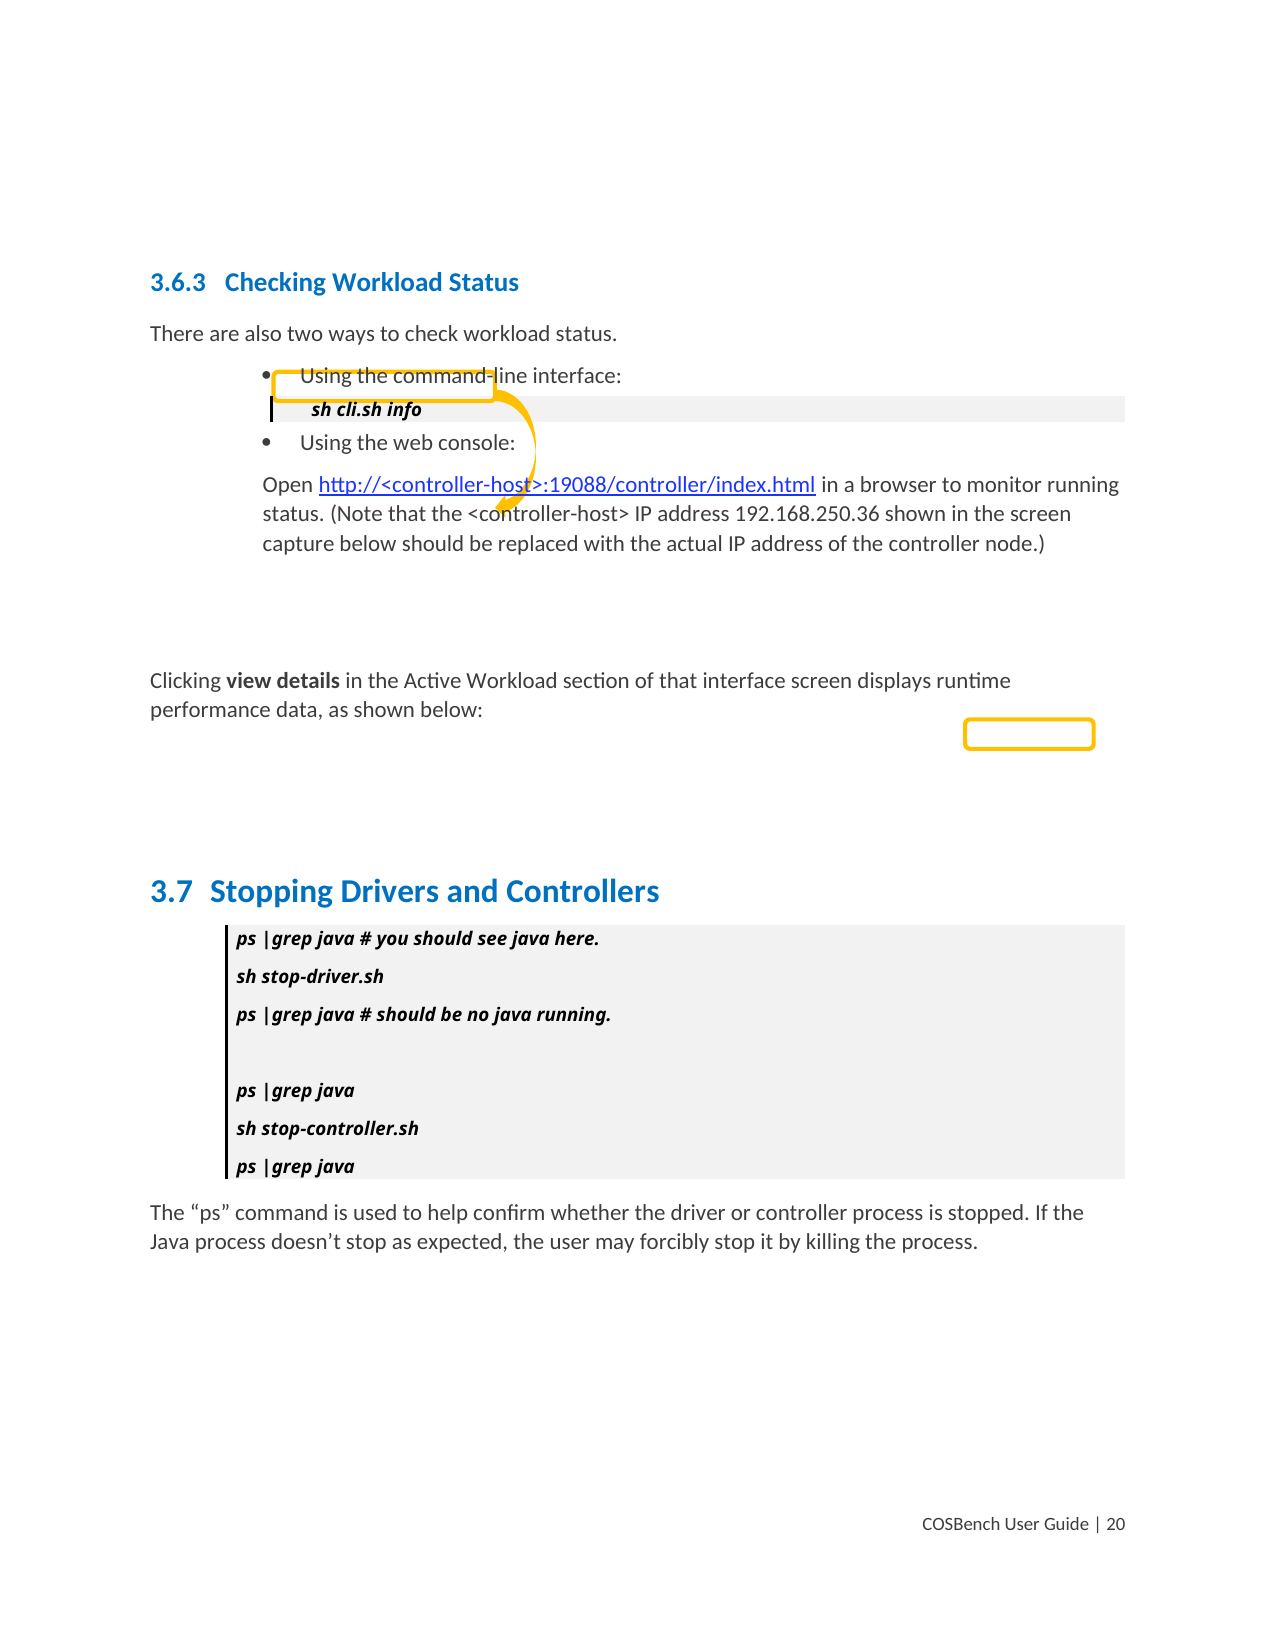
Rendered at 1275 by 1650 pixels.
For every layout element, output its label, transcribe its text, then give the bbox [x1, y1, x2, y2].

text ps |grep java # you should see java here. [607, 925, 1125, 951]
text sh stop-controller.sh [426, 1115, 1125, 1141]
list Using the command-line interface: [262, 361, 1125, 389]
text ps |grep java [228, 1153, 1125, 1179]
subtitle Stopping Drivers and Controllers [150, 870, 1125, 911]
text sh stop-driver.sh [391, 963, 1125, 989]
list Using the web console: [262, 428, 535, 456]
text Clicking view details in the Active Workload section of that interface screen displays runtime performance data, as shown below: [150, 666, 1125, 723]
text [516, 396, 1125, 422]
subtitle Checking Workload Status [150, 266, 1125, 299]
text ps |grep java [228, 1077, 1125, 1103]
text The “ps” command is used to help confirm whether the driver or controller process is stopped. If the Java process doesn’t stop as expected, the user may forcibly stop it by killing the process. [150, 1198, 1125, 1255]
text There are also two ways to check workload status. [150, 319, 1125, 347]
text sh cli.sh info [273, 402, 526, 422]
text Open http://<controller-host>:19088/controller/index.html in a browser to monitor running status. (Note that the <controller-host> IP address 192.168.250.36 shown in the screen capture below should be replaced with the actual IP address of the controller node.) [262, 470, 1125, 557]
text ps |grep java # should be no java running. [614, 1001, 1125, 1027]
list [535, 428, 1125, 456]
